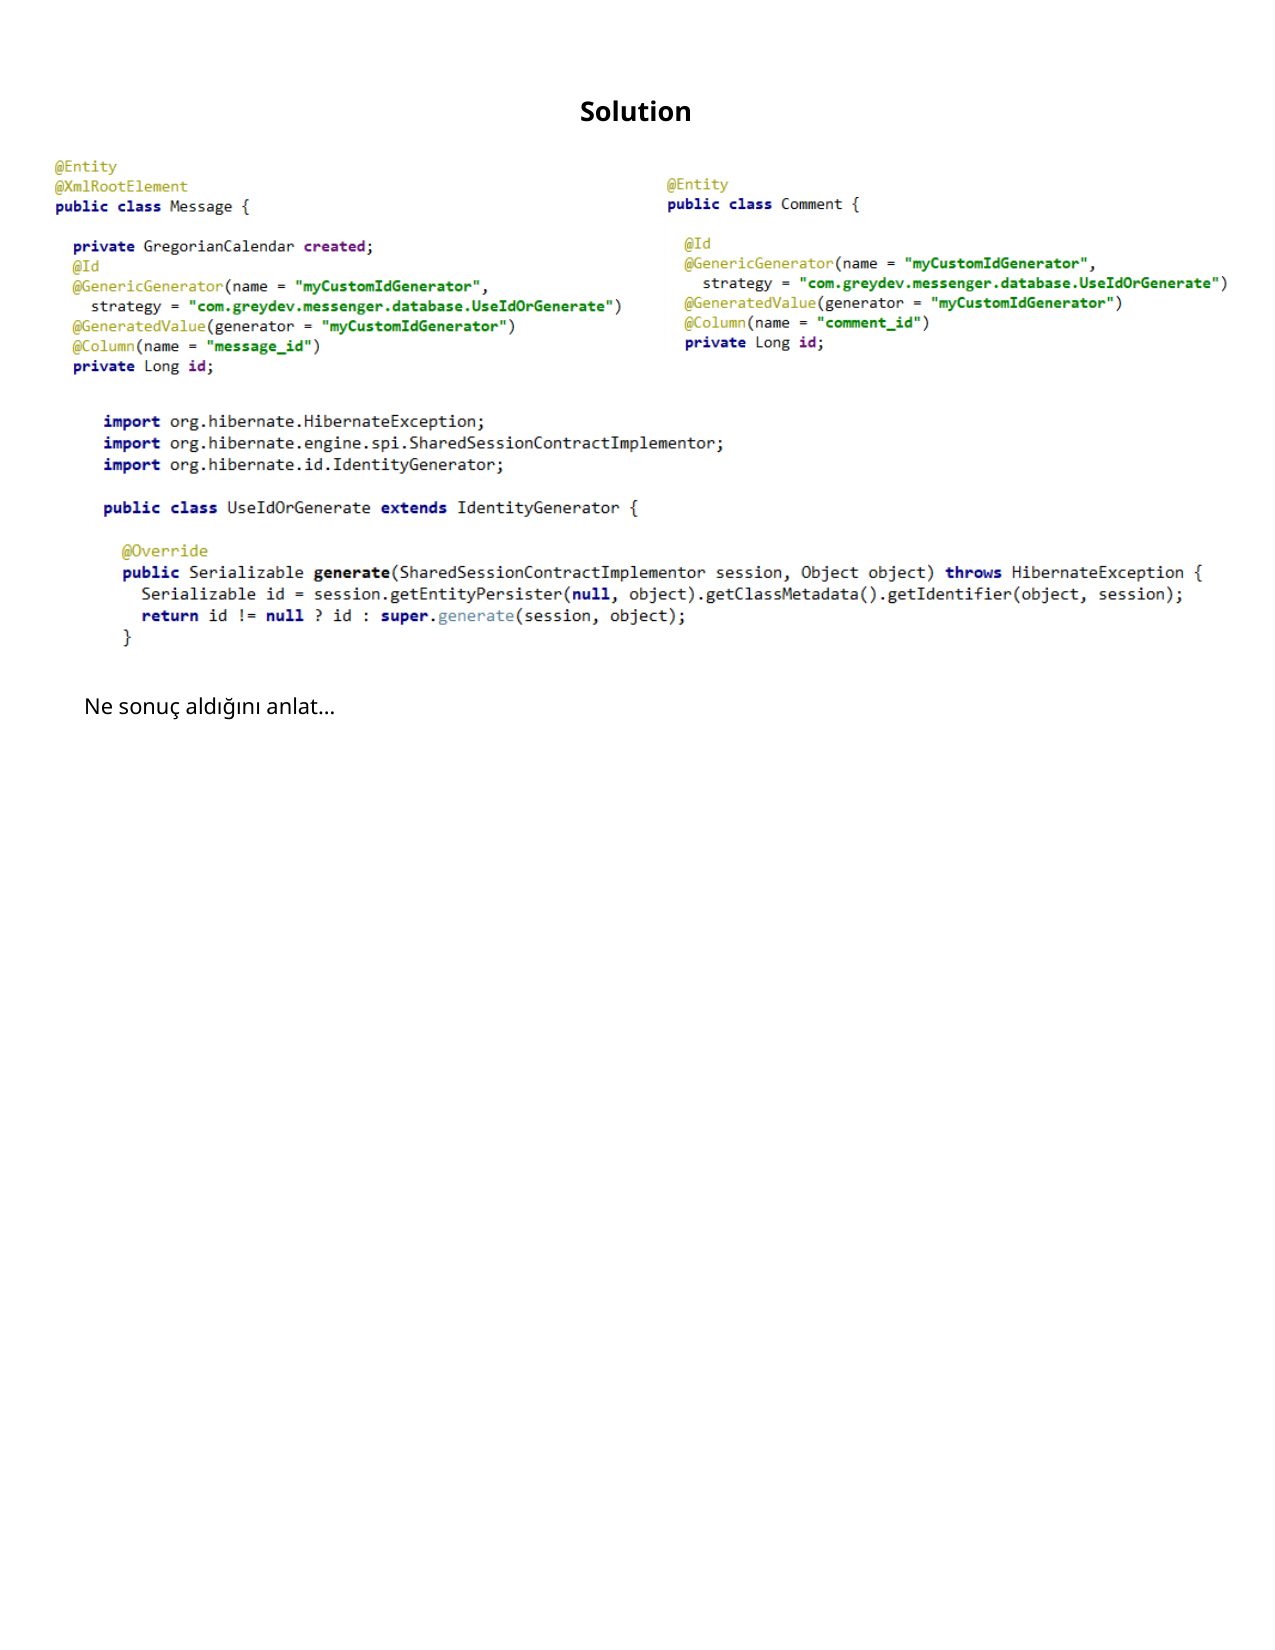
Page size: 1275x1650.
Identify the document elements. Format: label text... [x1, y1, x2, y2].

text Solution [84, 93, 1188, 130]
picture [102, 409, 1207, 650]
text Ne sonuç aldığını anlat… [84, 691, 1188, 721]
picture [664, 174, 1233, 354]
picture [53, 155, 625, 379]
